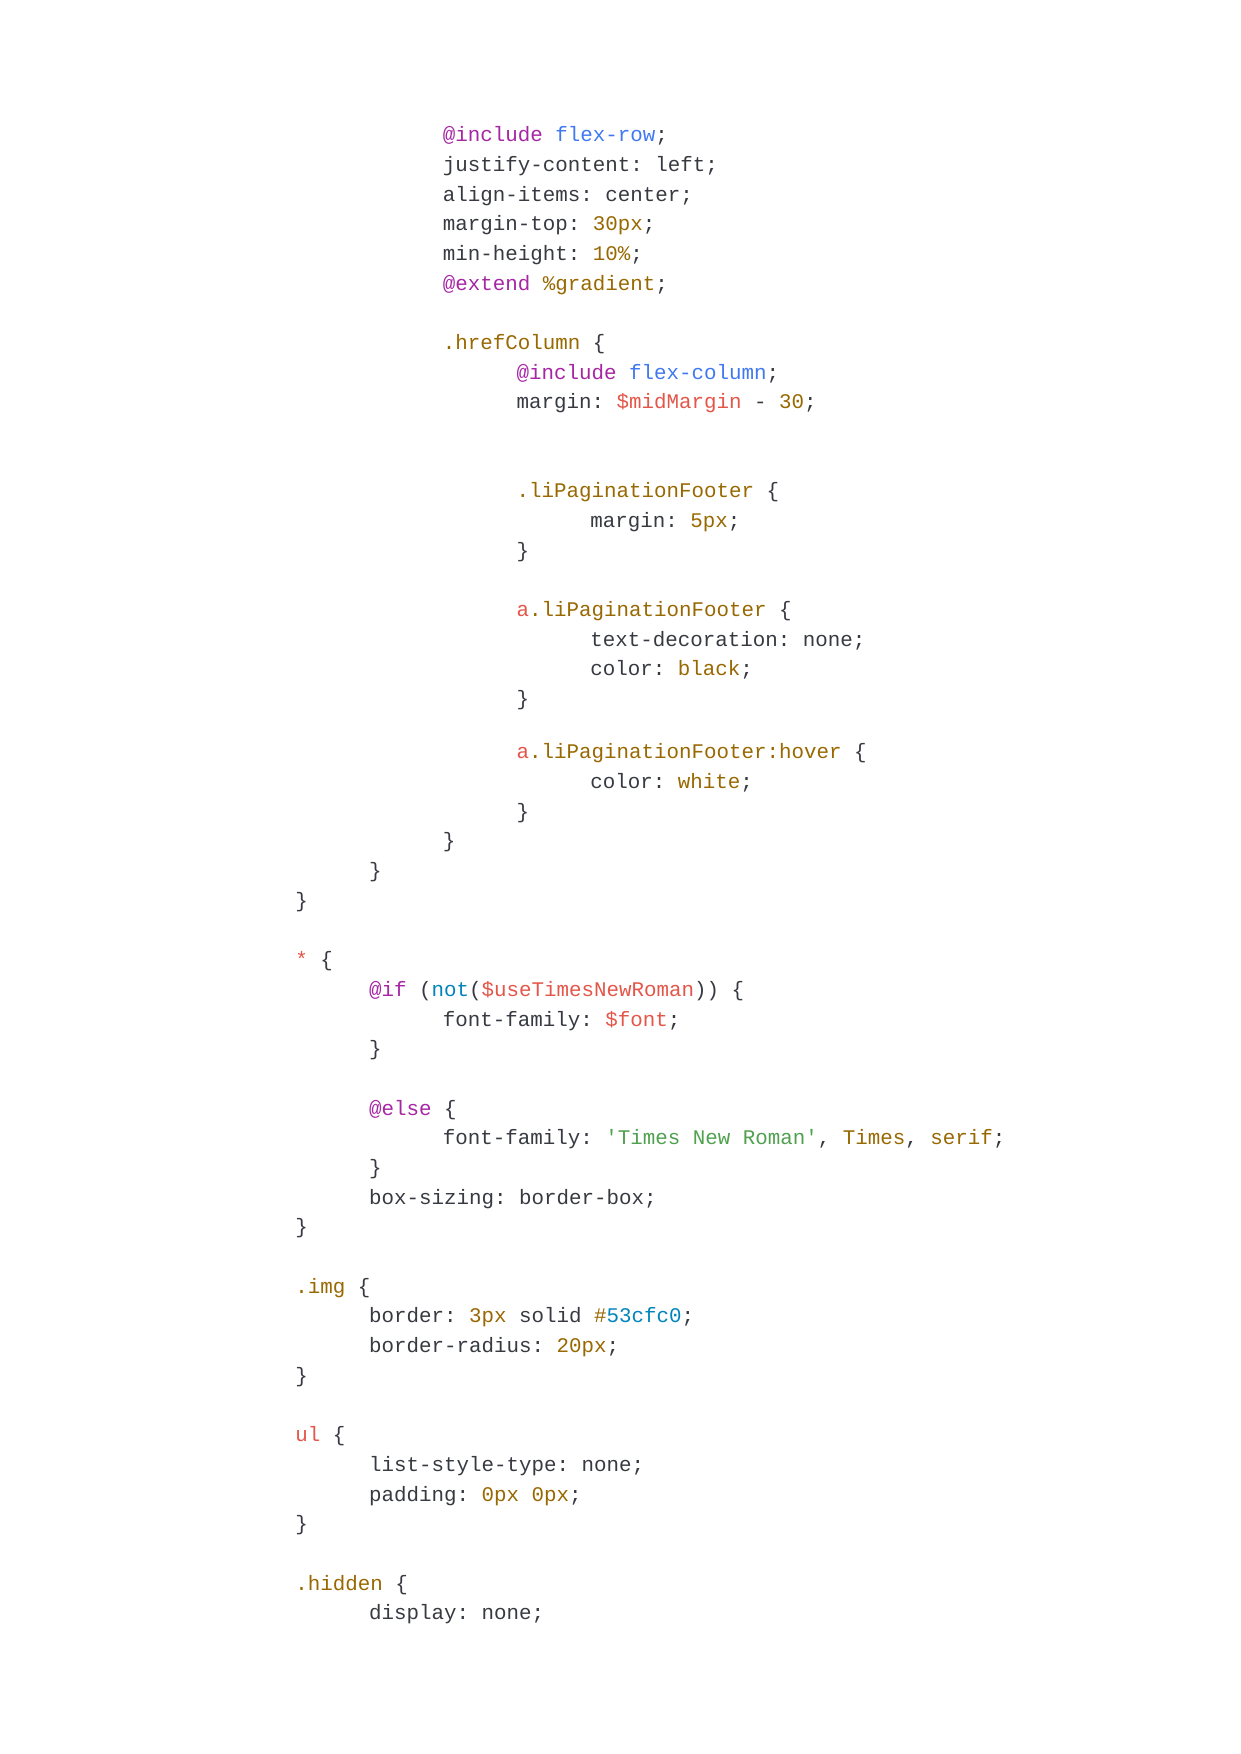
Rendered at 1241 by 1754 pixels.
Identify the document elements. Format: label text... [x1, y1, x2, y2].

text display: none; [222, 1596, 1152, 1626]
text padding: 0px 0px; [222, 1477, 1152, 1507]
text * { [222, 943, 1152, 973]
text .img { [222, 1270, 1152, 1299]
text margin: $midMargin - 30; [222, 385, 1152, 415]
text } [222, 682, 1152, 712]
text color: white; [222, 765, 1152, 795]
text } [222, 1359, 1152, 1388]
text } [222, 1032, 1152, 1062]
text } [222, 1210, 1152, 1240]
text a.liPaginationFooter:hover { [222, 735, 1152, 765]
text @if (not($useTimesNewRoman)) { [222, 973, 1152, 1002]
text .liPaginationFooter { [222, 474, 1152, 504]
text a.liPaginationFooter { [222, 593, 1152, 623]
text } [222, 824, 1152, 854]
text align-items: center; [222, 177, 1152, 207]
text justify-content: left; [222, 148, 1152, 177]
text color: black; [222, 652, 1152, 682]
text border-radius: 20px; [222, 1329, 1152, 1359]
text } [222, 795, 1152, 824]
text } [222, 1507, 1152, 1537]
text font-family: $font; [222, 1002, 1152, 1032]
text @include flex-column; [222, 356, 1152, 385]
text } [222, 533, 1152, 563]
text .hrefColumn { [222, 326, 1152, 356]
text } [222, 1151, 1152, 1181]
text border: 3px solid #53cfc0; [222, 1299, 1152, 1329]
text @else { [222, 1092, 1152, 1121]
text ul { [222, 1418, 1152, 1448]
text margin: 5px; [222, 504, 1152, 533]
text margin-top: 30px; [222, 207, 1152, 237]
text @include flex-row; [222, 118, 1152, 148]
text } [222, 884, 1152, 913]
text text-decoration: none; [222, 623, 1152, 652]
text min-height: 10%; [222, 237, 1152, 267]
text list-style-type: none; [222, 1448, 1152, 1477]
text font-family: 'Times New Roman', Times, serif; [222, 1121, 1152, 1151]
text .hidden { [222, 1567, 1152, 1596]
text box-sizing: border-box; [222, 1181, 1152, 1210]
text } [222, 854, 1152, 884]
text @extend %gradient; [222, 267, 1152, 296]
